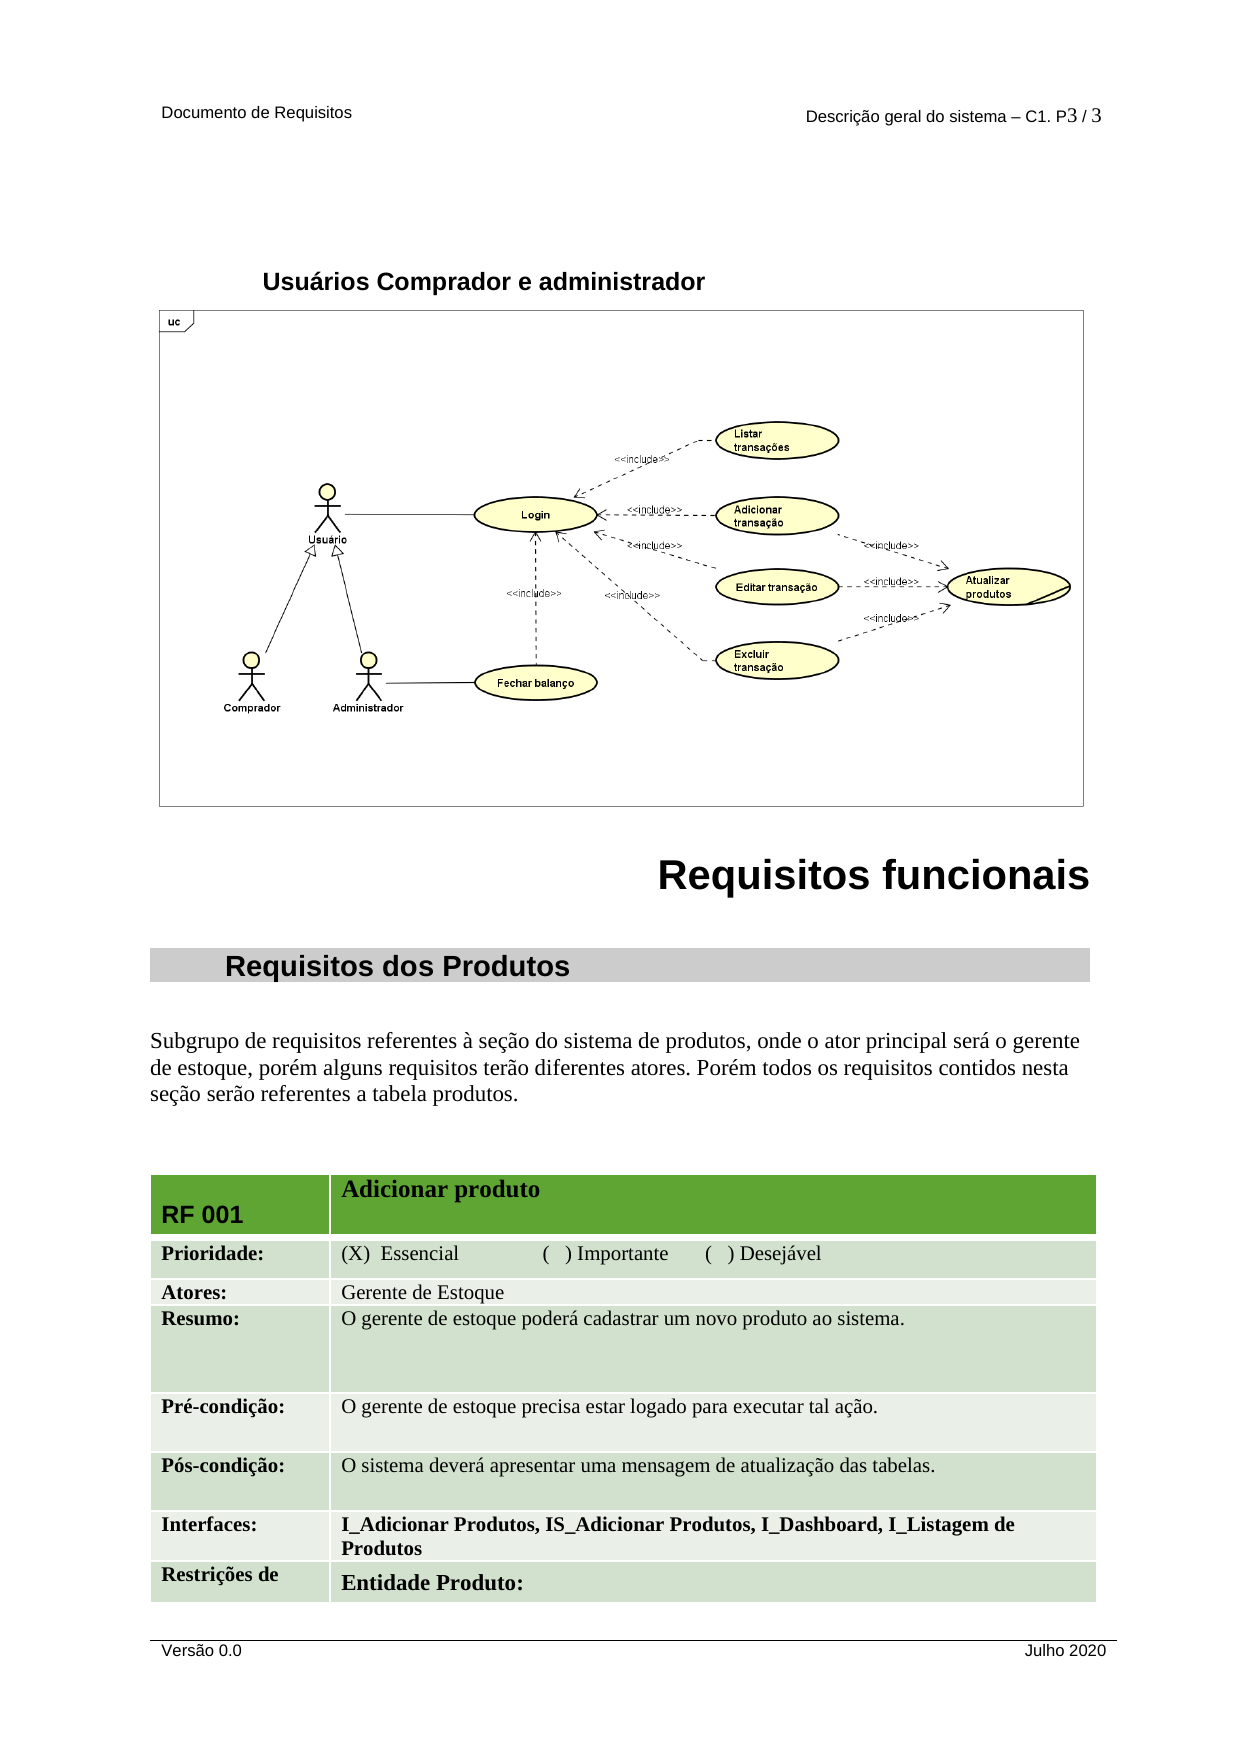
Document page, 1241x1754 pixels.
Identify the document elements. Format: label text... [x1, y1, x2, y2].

table_cell Restrições de [151, 1562, 329, 1602]
table_cell Pós-condição: [151, 1453, 329, 1510]
table_cell O sistema deverá apresentar uma mensagem de atualização das tabelas. [331, 1453, 1096, 1510]
subtitle Requisitos dos Produtos [150, 948, 1090, 982]
table_cell O gerente de estoque poderá cadastrar um novo produto ao sistema. [331, 1306, 1096, 1392]
table_cell (X) Essencial ( ) Importante ( ) Desejável [331, 1241, 1096, 1278]
table_header Adicionar produto [331, 1175, 1096, 1234]
table_header RF 001 [151, 1175, 329, 1234]
subtitle Requisitos funcionais [150, 851, 1090, 898]
subtitle Usuários Comprador e administrador [262, 267, 1090, 295]
table_cell O gerente de estoque precisa estar logado para executar tal ação. [331, 1394, 1096, 1451]
table_cell Resumo: [151, 1306, 329, 1392]
table_cell Pré-condição: [151, 1394, 329, 1451]
table_cell Entidade Produto: [331, 1562, 1096, 1602]
table_cell Prioridade: [151, 1241, 329, 1278]
table_cell I_Adicionar Produtos, IS_Adicionar Produtos, I_Dashboard, I_Listagem de Produtos [331, 1512, 1096, 1560]
table_cell Gerente de Estoque [331, 1280, 1096, 1304]
table_cell Atores: [151, 1280, 329, 1304]
picture [150, 301, 1091, 814]
table_cell Interfaces: [151, 1512, 329, 1560]
text Subgrupo de requisitos referentes à seção do sistema de produtos, onde o ator principal será o gerente de estoque, porém alguns requisitos terão diferentes atores. Porém todos os requisitos contidos nesta seção serão referentes a tabela produtos. [150, 1027, 1090, 1106]
